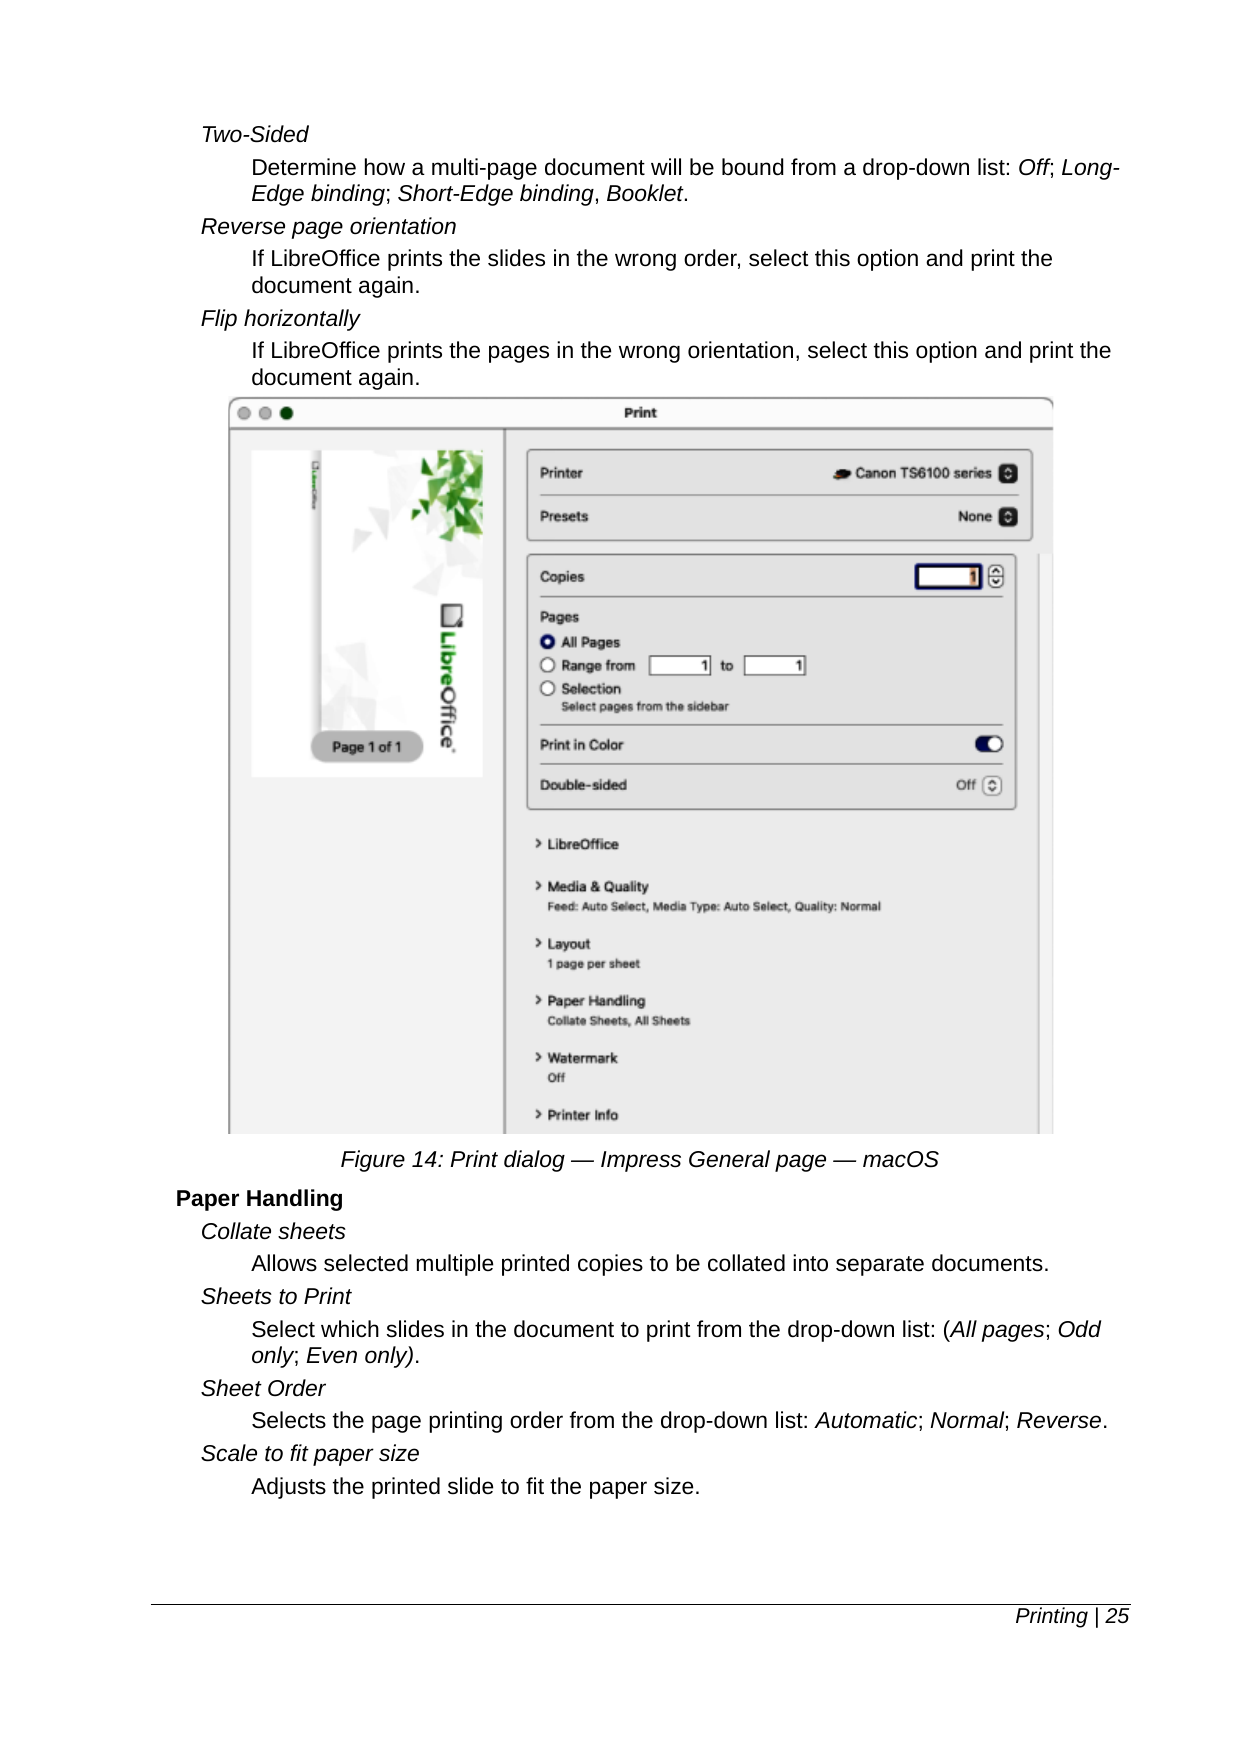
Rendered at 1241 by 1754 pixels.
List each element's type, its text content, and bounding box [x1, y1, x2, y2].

text Select which slides in the document to print from the drop-down list: (All pages; Odd only; Even only). [251, 1316, 1131, 1368]
text Collate sheets [201, 1218, 1131, 1244]
text Determine how a multi-page document will be bound from a drop-down list: Off; Long-Edge binding; Short-Edge binding, Booklet. [251, 154, 1131, 206]
text Figure 14: Print dialog — Impress General page — macOS [228, 1146, 1053, 1173]
text Selects the page printing order from the drop-down list: Automatic; Normal; Reverse. [251, 1407, 1131, 1434]
text Reverse page orientation [201, 213, 1131, 239]
text Allows selected multiple printed copies to be collated into separate documents. [251, 1250, 1131, 1277]
text If LibreOffice prints the pages in the wrong orientation, select this option and print the document again. [251, 337, 1131, 390]
text If LibreOffice prints the slides in the wrong order, select this option and print the document again. [251, 245, 1131, 298]
text Flip horizontally [201, 304, 1131, 331]
text Two-Sided [201, 121, 1131, 147]
text Sheets to Print [201, 1283, 1131, 1309]
text Adjusts the printed slide to fit the paper size. [251, 1473, 1131, 1499]
text Sheet Order [201, 1375, 1131, 1401]
text Scale to fit paper size [201, 1440, 1131, 1467]
text Paper Handling [176, 1185, 1131, 1211]
picture [228, 396, 1054, 1134]
